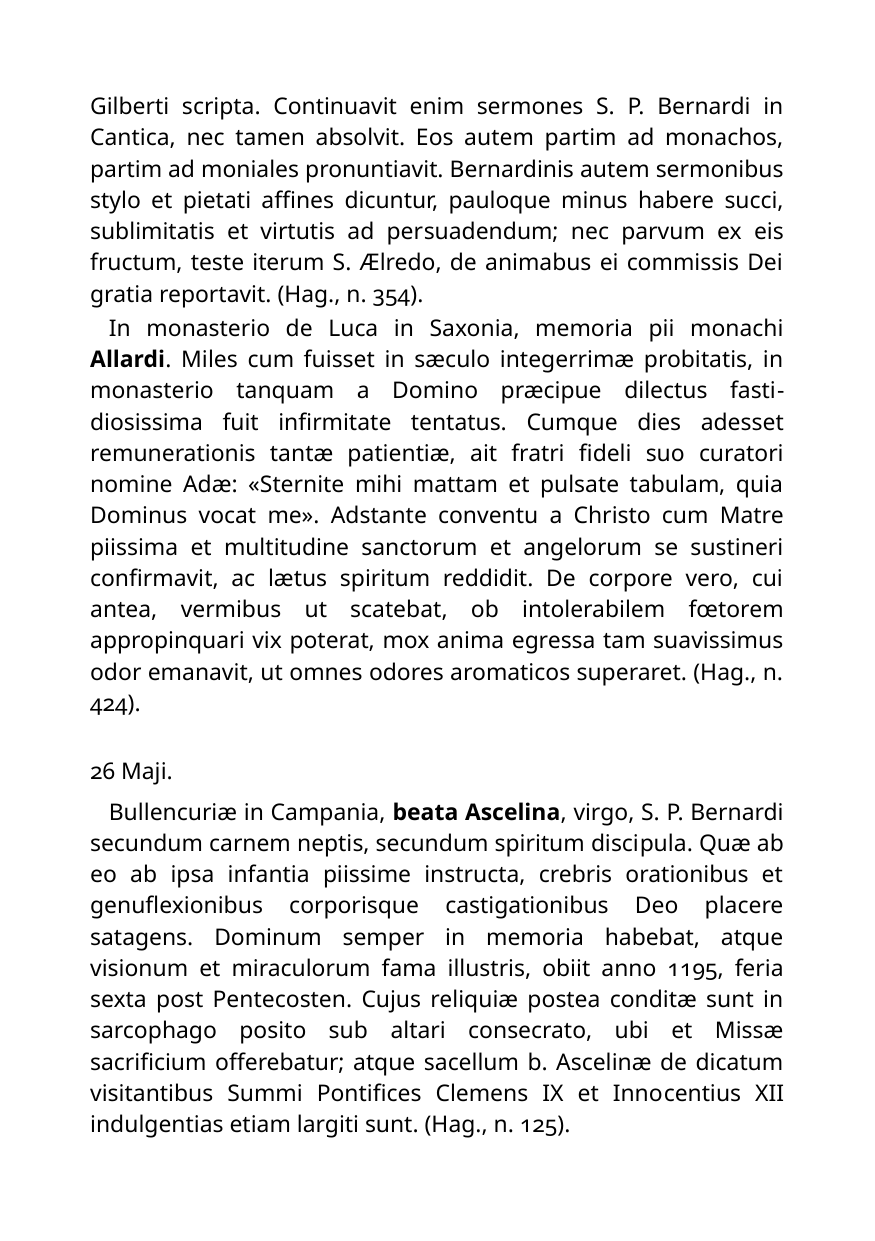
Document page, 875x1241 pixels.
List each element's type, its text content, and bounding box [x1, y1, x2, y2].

text In monasterio de Luca in Saxonia, memoria pii monachi Allardi. Miles cum fuisset in sæculo integerrimæ probitatis, in monasterio tanquam a Domino præcipue dilectus fasti­diosissima fuit infirmitate tentatus. Cumque dies adesset remunerationis tantæ patientiæ, ait fratri fideli suo curatori nomine Adæ: «Sternite mihi mattam et pulsate tabulam, quia Dominus vocat me». Adstante conventu a Christo cum Matre piissima et multitudine sanctorum et angelorum se sustineri confirmavit, ac lætus spiritum reddidit. De corpore vero, cui antea, vermibus ut scatebat, ob intolerabilem fœtorem appropinquari vix poterat, mox anima egressa tam suavissimus odor emanavit, ut omnes odores aromaticos superaret. (Hag., n. 424). [90, 312, 784, 718]
text Gilberti scripta. Continuavit enim sermones S. P. Bernardi in Cantica, nec tamen absolvit. Eos autem partim ad monachos, partim ad moniales pronuntiavit. Bernardinis autem sermonibus stylo et pietati affines dicuntur, pauloque minus habere succi, sublimitatis et virtutis ad per­suadendum; nec parvum ex eis fructum, teste iterum S. Ælredo, de animabus ei commissis Dei gratia reportavit. (Hag., n. 354). [90, 90, 784, 309]
text Bullencuriæ in Campania, beata Ascelina, virgo, S. P. Bernardi secundum carnem neptis, secundum spiritum disci­pula. Quæ ab eo ab ipsa infantia piissime instructa, crebris orationibus et genuflexionibus corporisque castigationibus Deo placere satagens. Dominum semper in memoria habebat, atque visionum et miraculorum fama illustris, obiit anno 1195, feria sexta post Pentecosten. Cujus reliquiæ postea conditæ sunt in sarcophago posito sub altari consecrato, ubi et Missæ sacrificium offerebatur; atque sacellum b. Ascelinæ de dicatum visitantibus Summi Pontifices Clemens IX et Inno­centius XII indulgentias etiam largiti sunt. (Hag., n. 125). [90, 796, 784, 1139]
text 26 Maji. [90, 755, 784, 787]
